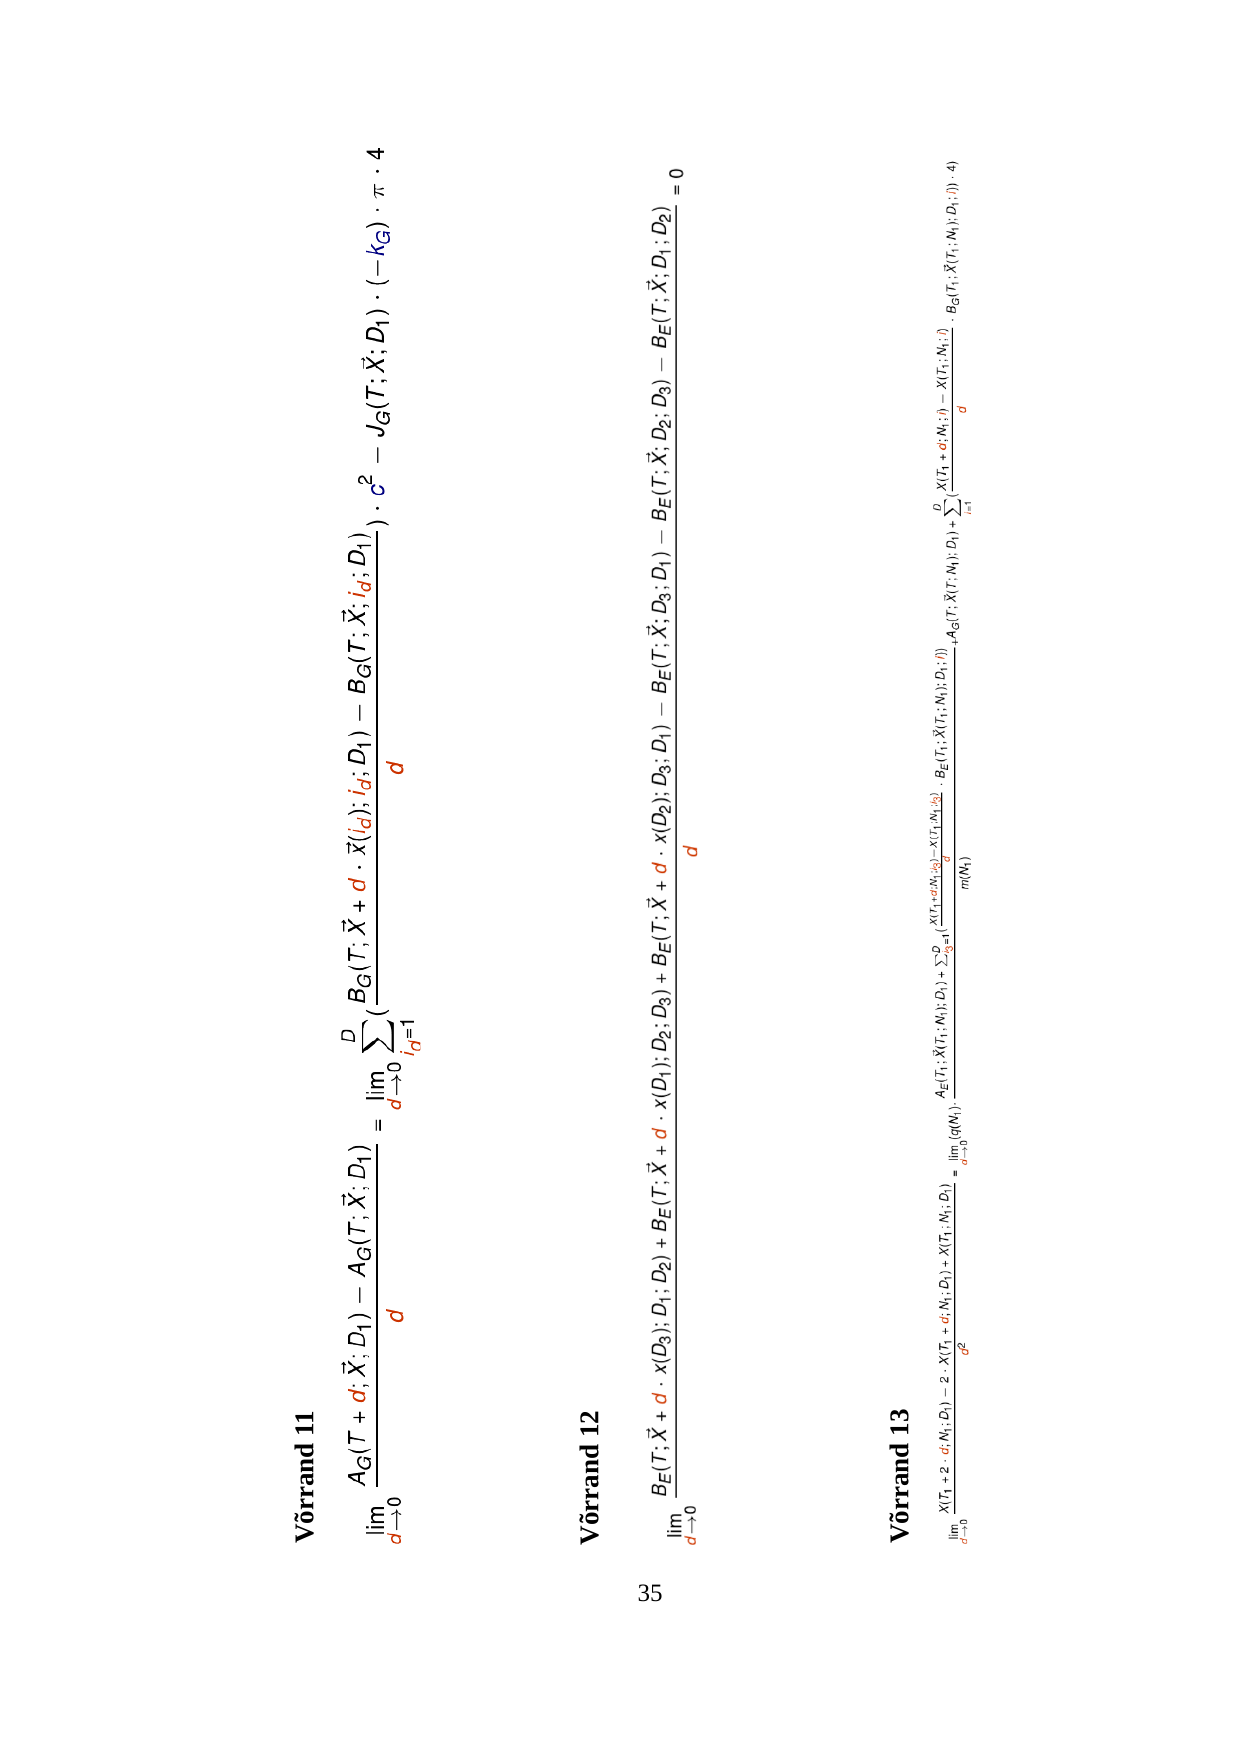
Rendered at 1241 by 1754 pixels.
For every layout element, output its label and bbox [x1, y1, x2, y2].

picture [646, 151, 698, 1545]
picture [341, 148, 421, 1544]
picture [929, 161, 971, 1544]
